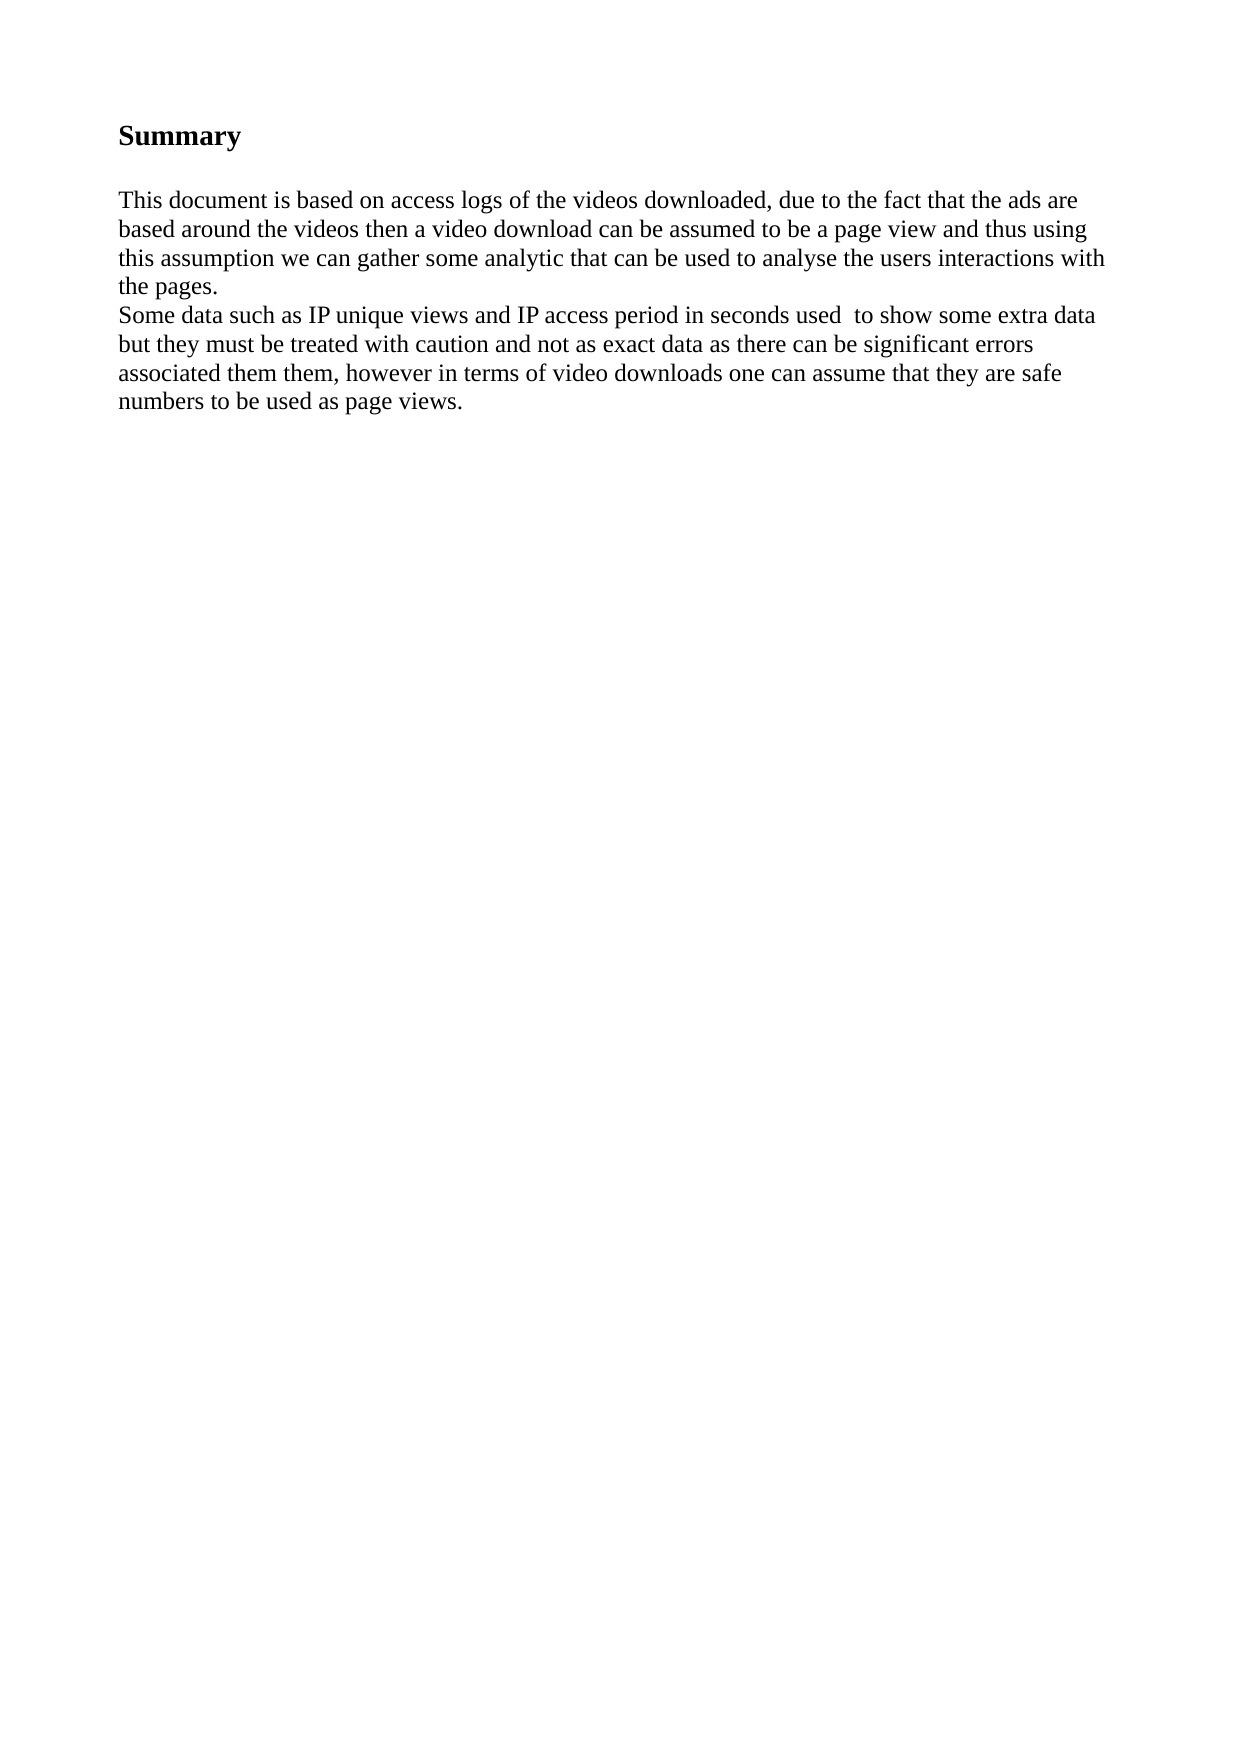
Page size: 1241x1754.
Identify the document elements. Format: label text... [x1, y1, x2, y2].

text This document is based on access logs of the videos downloaded, due to the fact that the ads are based around the videos then a video download can be assumed to be a page view and thus using this assumption we can gather some analytic that can be used to analyse the users interactions with the pages. [118, 185, 1122, 300]
text Some data such as IP unique views and IP access period in seconds used to show some extra data but they must be treated with caution and not as exact data as there can be significant errors associated them them, however in terms of video downloads one can assume that they are safe numbers to be used as page views. [118, 300, 1122, 415]
text Summary [118, 118, 1122, 152]
